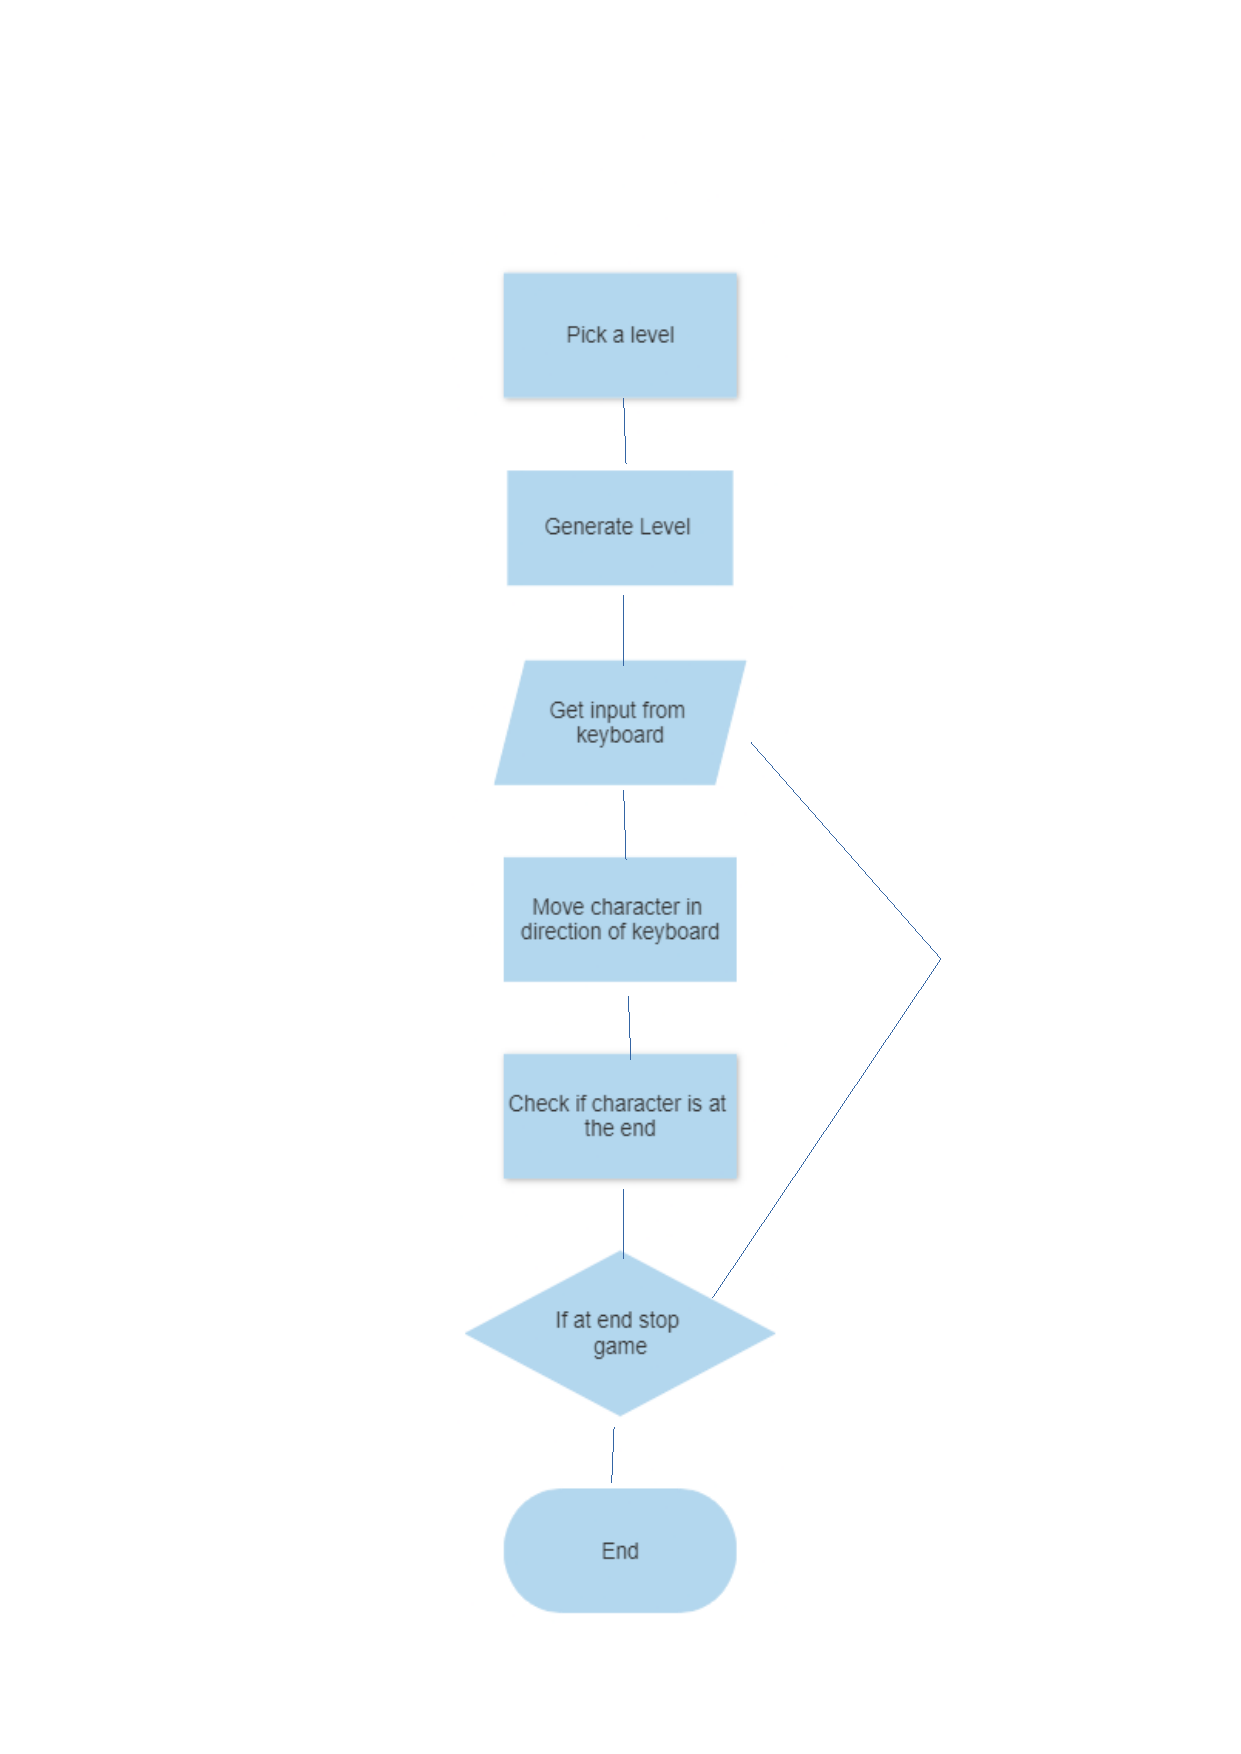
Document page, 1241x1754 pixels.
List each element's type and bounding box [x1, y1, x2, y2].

picture [447, 121, 793, 1633]
